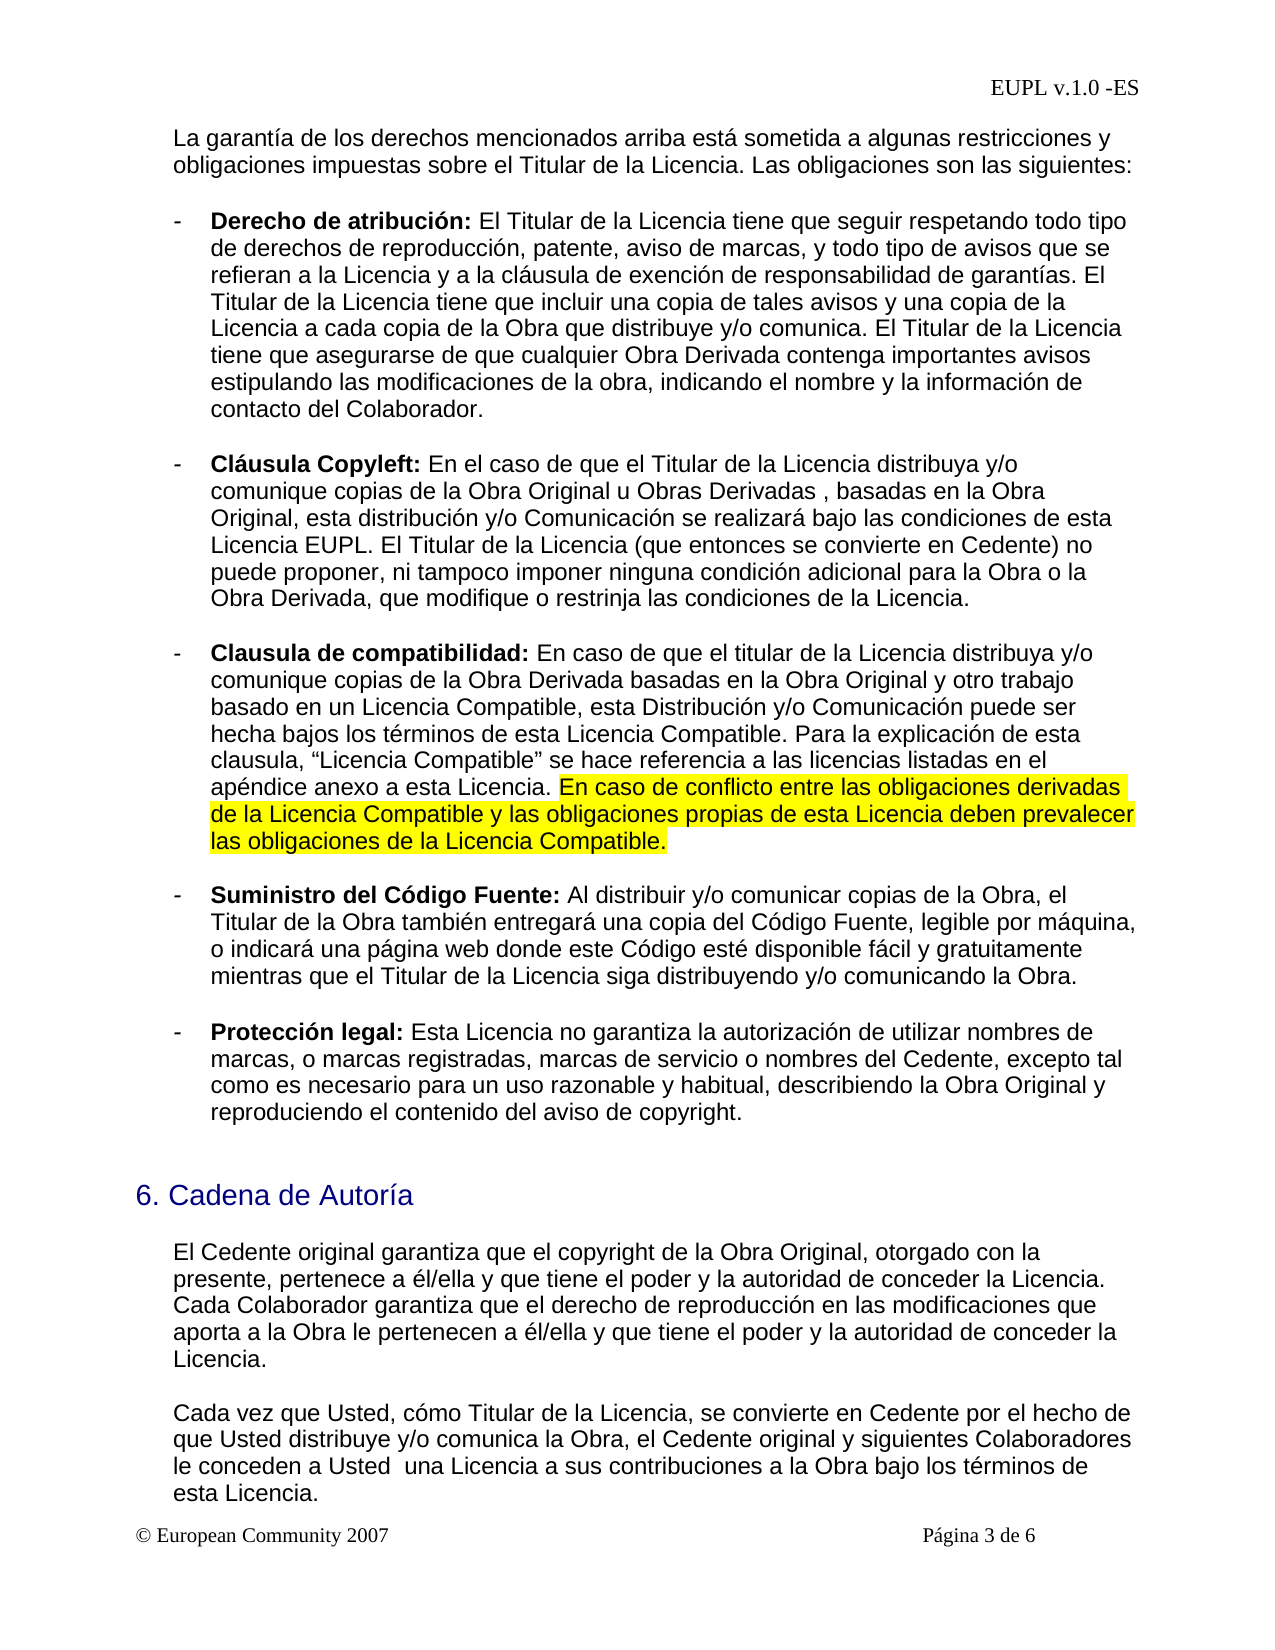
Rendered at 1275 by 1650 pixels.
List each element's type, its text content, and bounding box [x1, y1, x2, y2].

text Cada vez que Usted, cómo Titular de la Licencia, se convierte en Cedente por el hecho de que Usted distribuye y/o comunica la Obra, el Cedente original y siguientes Colaboradores le conceden a Usted una Licencia a sus contribuciones a la Obra bajo los términos de esta Licencia. [173, 1399, 1139, 1506]
list Suministro del Código Fuente: Al distribuir y/o comunicar copias de la Obra, el Titular de la Obra también entregará una copia del Código Fuente, legible por máquina, o indicará una página web donde este Código esté disponible fácil y gratuitamente mientras que el Titular de la Licencia siga distribuyendo y/o comunicando la Obra. [173, 881, 1139, 1017]
list Derecho de atribución: El Titular de la Licencia tiene que seguir respetando todo tipo de derechos de reproducción, patente, aviso de marcas, y todo tipo de avisos que se refieran a la Licencia y a la cláusula de exención de responsabilidad de garantías. El Titular de la Licencia tiene que incluir una copia de tales avisos y una copia de la Licencia a cada copia de la Obra que distribuye y/o comunica. El Titular de la Licencia tiene que asegurarse de que cualquier Obra Derivada contenga importantes avisos estipulando las modificaciones de la obra, indicando el nombre y la información de contacto del Colaborador. [173, 207, 1139, 450]
text El Cedente original garantiza que el copyright de la Obra Original, otorgado con la presente, pertenece a él/ella y que tiene el poder y la autoridad de conceder la Licencia. [173, 1238, 1139, 1292]
text La garantía de los derechos mencionados arriba está sometida a algunas restricciones y obligaciones impuestas sobre el Titular de la Licencia. Las obligaciones son las siguientes: [173, 125, 1139, 178]
list Protección legal: Esta Licencia no garantiza la autorización de utilizar nombres de marcas, o marcas registradas, marcas de servicio o nombres del Cedente, excepto tal como es necesario para un uso razonable y habitual, describiendo la Obra Original y reproduciendo el contenido del aviso de copyright. [173, 1017, 1139, 1126]
list Cláusula Copyleft: En el caso de que el Titular de la Licencia distribuya y/o comunique copias de la Obra Original u Obras Derivadas , basadas en la Obra Original, esta distribución y/o Comunicación se realizará bajo las condiciones de esta Licencia EUPL. El Titular de la Licencia (que entonces se convierte en Cedente) no puede proponer, ni tampoco imponer ninguna condición adicional para la Obra o la Obra Derivada, que modifique o restrinja las condiciones de la Licencia. [173, 450, 1139, 640]
list Clausula de compatibilidad: En caso de que el titular de la Licencia distribuya y/o comunique copias de la Obra Derivada basadas en la Obra Original y otro trabajo basado en un Licencia Compatible, esta Distribución y/o Comunicación puede ser hecha bajos los términos de esta Licencia Compatible. Para la explicación de esta clausula, “Licencia Compatible” se hace referencia a las licencias listadas en el apéndice anexo a esta Licencia. En caso de conflicto entre las obligaciones derivadas de la Licencia Compatible y las obligaciones propias de esta Licencia deben prevalecer las obligaciones de la Licencia Compatible. [173, 640, 1139, 854]
text Cada Colaborador garantiza que el derecho de reproducción en las modificaciones que aporta a la Obra le pertenecen a él/ella y que tiene el poder y la autoridad de conceder la Licencia. [173, 1292, 1139, 1372]
text 6. Cadena de Autoría [135, 1179, 1139, 1212]
